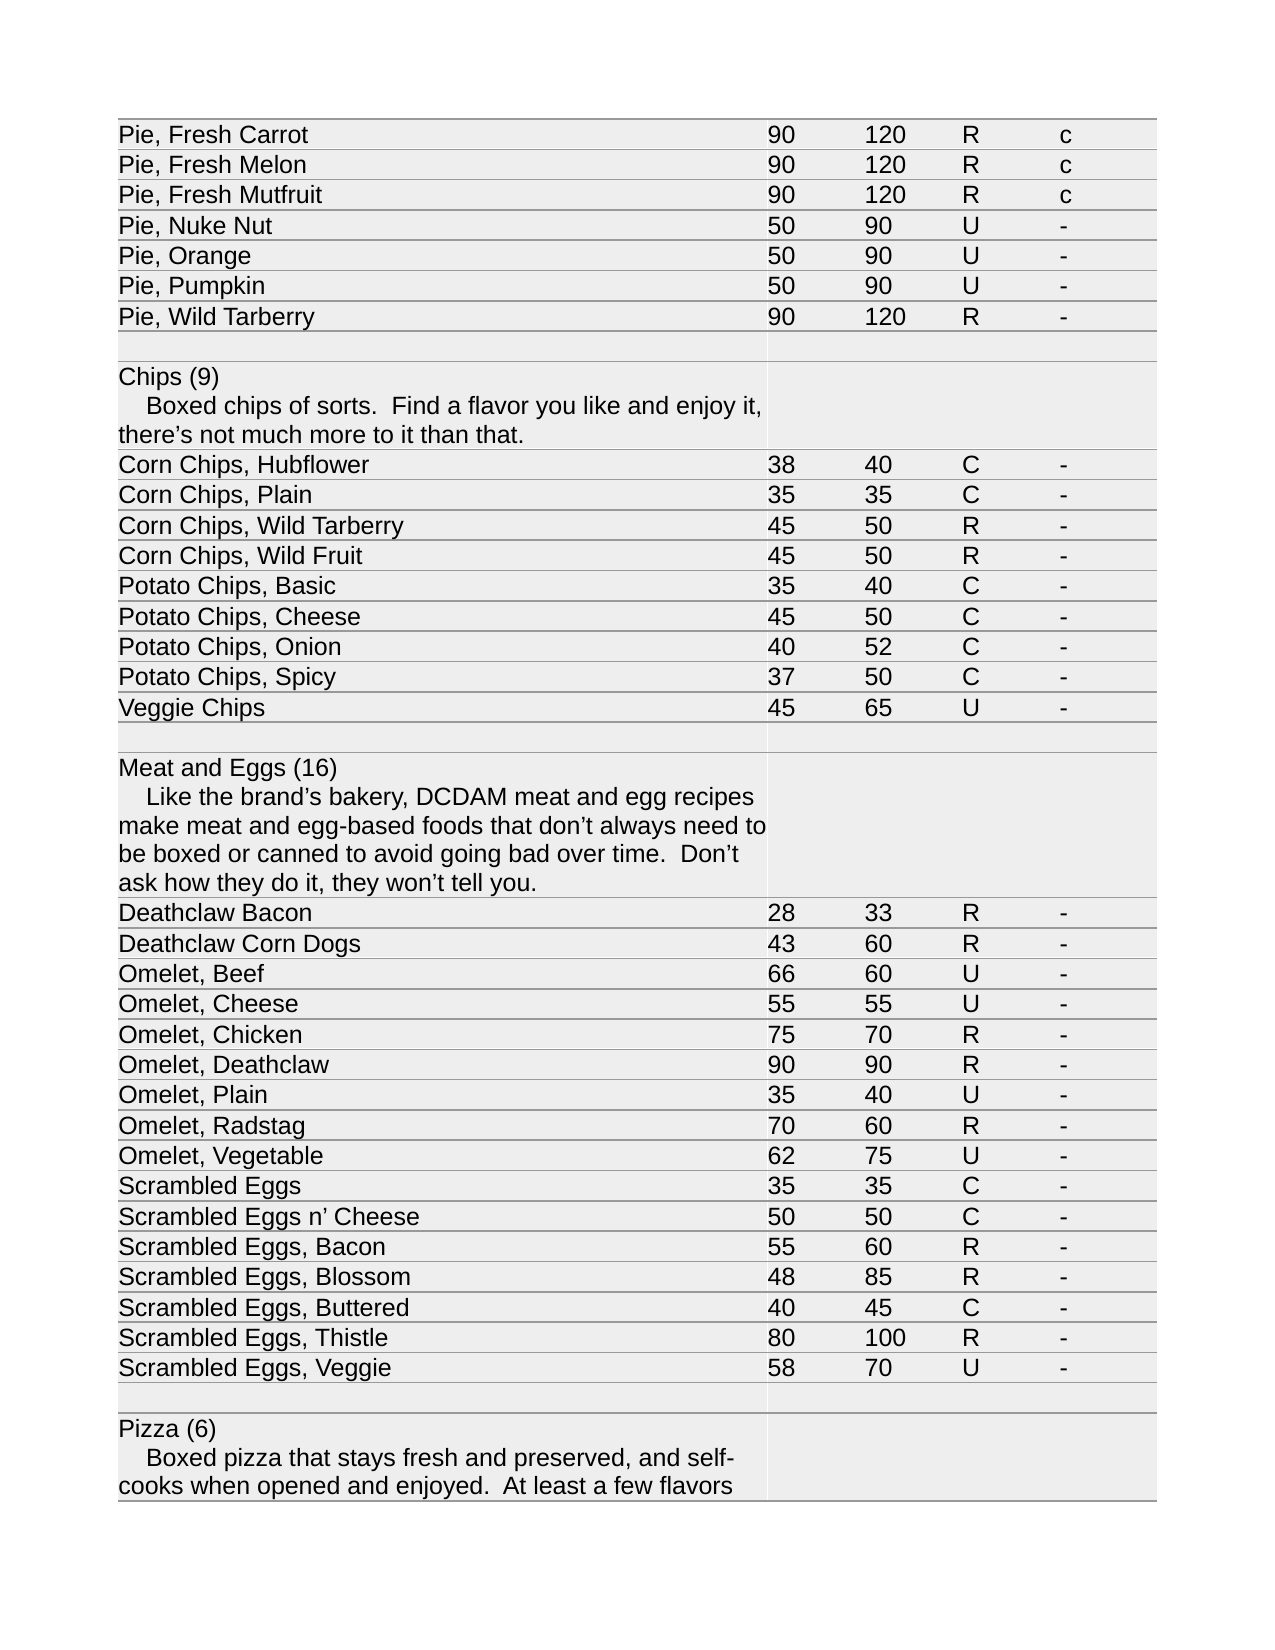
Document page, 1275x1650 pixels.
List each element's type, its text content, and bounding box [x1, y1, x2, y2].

table_cell 35 [768, 1080, 864, 1109]
table_cell 90 [864, 271, 962, 300]
table_cell Omelet, Chicken [118, 1020, 767, 1048]
table_cell 35 [768, 480, 864, 509]
table_cell - [1059, 1020, 1157, 1048]
table_cell R [962, 180, 1059, 209]
table_cell U [962, 271, 1059, 300]
table_cell 66 [768, 959, 864, 988]
table_cell 60 [864, 929, 962, 957]
table_cell - [1059, 1353, 1157, 1382]
table_cell [864, 753, 962, 897]
table_cell 40 [768, 1293, 864, 1321]
table_cell - [1059, 1080, 1157, 1109]
table_cell [962, 362, 1059, 448]
table_cell 55 [864, 990, 962, 1018]
table_cell - [1059, 1171, 1157, 1200]
table_cell [1059, 723, 1157, 752]
table_cell 38 [768, 450, 864, 479]
table_cell Pie, Fresh Mutfruit [118, 180, 767, 209]
table_cell R [962, 1232, 1059, 1261]
table_cell R [962, 120, 1059, 148]
table_cell - [1059, 241, 1157, 270]
table_cell 50 [864, 662, 962, 691]
table_cell Scrambled Eggs, Thistle [118, 1323, 767, 1352]
table_cell 40 [864, 571, 962, 600]
table_cell 48 [768, 1262, 864, 1291]
table_cell Pie, Orange [118, 241, 767, 270]
table_cell 50 [864, 511, 962, 539]
table_cell 33 [864, 898, 962, 927]
table_cell 50 [768, 271, 864, 300]
table_cell C [962, 632, 1059, 661]
table_cell Omelet, Plain [118, 1080, 767, 1109]
table_cell - [1059, 211, 1157, 239]
table_cell R [962, 1050, 1059, 1079]
table_cell U [962, 211, 1059, 239]
table_cell 55 [768, 1232, 864, 1261]
table_cell Corn Chips, Wild Tarberry [118, 511, 767, 539]
table_cell Omelet, Radstag [118, 1111, 767, 1139]
table_cell [864, 362, 962, 448]
table_cell 90 [768, 302, 864, 330]
table_cell - [1059, 1111, 1157, 1139]
table_cell c [1059, 180, 1157, 209]
table_cell Scrambled Eggs, Buttered [118, 1293, 767, 1321]
table_cell Potato Chips, Spicy [118, 662, 767, 691]
table_cell - [1059, 1262, 1157, 1291]
table_cell 85 [864, 1262, 962, 1291]
table_cell Scrambled Eggs, Veggie [118, 1353, 767, 1382]
table_cell 60 [864, 1232, 962, 1261]
table_cell R [962, 1323, 1059, 1352]
table_cell 62 [768, 1141, 864, 1170]
table_cell R [962, 1262, 1059, 1291]
table_cell [864, 1414, 962, 1500]
table_cell [1059, 362, 1157, 448]
table_cell 45 [768, 511, 864, 539]
table_cell 45 [864, 1293, 962, 1321]
table_cell - [1059, 929, 1157, 957]
table_cell Pie, Fresh Melon [118, 150, 767, 179]
table_cell - [1059, 450, 1157, 479]
table_cell 35 [768, 571, 864, 600]
table_cell 75 [768, 1020, 864, 1048]
table_cell - [1059, 302, 1157, 330]
table_cell C [962, 662, 1059, 691]
table_cell Chips (9) Boxed chips of sorts. Find a flavor you like and enjoy it, there’s not much more to it than that. [118, 362, 767, 448]
table_cell Omelet, Beef [118, 959, 767, 988]
table_cell [768, 362, 864, 448]
table_cell c [1059, 120, 1157, 148]
table_cell 90 [864, 1050, 962, 1079]
table_cell 35 [864, 1171, 962, 1200]
table_cell - [1059, 541, 1157, 570]
table_cell [1059, 753, 1157, 897]
table_cell U [962, 1141, 1059, 1170]
table_cell U [962, 693, 1059, 721]
table_cell - [1059, 959, 1157, 988]
table_cell 40 [768, 632, 864, 661]
table_cell 90 [864, 211, 962, 239]
table_cell Omelet, Vegetable [118, 1141, 767, 1170]
table_cell - [1059, 1293, 1157, 1321]
table_cell 43 [768, 929, 864, 957]
table_cell Scrambled Eggs, Bacon [118, 1232, 767, 1261]
table_cell Corn Chips, Hubflower [118, 450, 767, 479]
table_cell 50 [864, 541, 962, 570]
table_cell 55 [768, 990, 864, 1018]
table_cell [864, 723, 962, 752]
table_cell - [1059, 990, 1157, 1018]
table_cell Pie, Fresh Carrot [118, 120, 767, 148]
table_cell 70 [864, 1353, 962, 1382]
table_cell 75 [864, 1141, 962, 1170]
table_cell 80 [768, 1323, 864, 1352]
table_cell [118, 332, 767, 361]
table_cell 70 [864, 1020, 962, 1048]
table_cell - [1059, 602, 1157, 630]
table_cell 35 [864, 480, 962, 509]
table_cell C [962, 1202, 1059, 1230]
table_cell Potato Chips, Cheese [118, 602, 767, 630]
table_cell [1059, 332, 1157, 361]
table_cell Deathclaw Bacon [118, 898, 767, 927]
table_cell [118, 1383, 767, 1412]
table_cell 50 [864, 602, 962, 630]
table_cell R [962, 541, 1059, 570]
table_cell - [1059, 480, 1157, 509]
table_cell [1059, 1383, 1157, 1412]
table_cell Pie, Nuke Nut [118, 211, 767, 239]
table_cell C [962, 450, 1059, 479]
table_cell Corn Chips, Wild Fruit [118, 541, 767, 570]
table_cell 50 [864, 1202, 962, 1230]
table_cell Pie, Pumpkin [118, 271, 767, 300]
table_cell Scrambled Eggs [118, 1171, 767, 1200]
table_cell C [962, 1293, 1059, 1321]
table_cell [768, 332, 864, 361]
table_cell 50 [768, 1202, 864, 1230]
table_cell Scrambled Eggs n’ Cheese [118, 1202, 767, 1230]
table_cell 58 [768, 1353, 864, 1382]
table_cell U [962, 1080, 1059, 1109]
table_cell [962, 723, 1059, 752]
table_cell - [1059, 632, 1157, 661]
table_cell [768, 1414, 864, 1500]
table_cell Scrambled Eggs, Blossom [118, 1262, 767, 1291]
table_cell 60 [864, 959, 962, 988]
table_cell 28 [768, 898, 864, 927]
table_cell - [1059, 1232, 1157, 1261]
table_cell Omelet, Deathclaw [118, 1050, 767, 1079]
table_cell [962, 1414, 1059, 1500]
table_cell 37 [768, 662, 864, 691]
table_cell 90 [864, 241, 962, 270]
table_cell Meat and Eggs (16) Like the brand’s bakery, DCDAM meat and egg recipes make meat and egg-based foods that don’t always need to be boxed or canned to avoid going bad over time. Don’t ask how they do it, they won’t tell you. [118, 753, 767, 897]
table_cell R [962, 929, 1059, 957]
table_cell 52 [864, 632, 962, 661]
table_cell - [1059, 898, 1157, 927]
table_cell - [1059, 662, 1157, 691]
table_cell c [1059, 150, 1157, 179]
table_cell - [1059, 571, 1157, 600]
table_cell Omelet, Cheese [118, 990, 767, 1018]
table_cell R [962, 302, 1059, 330]
table_cell 90 [768, 1050, 864, 1079]
table_cell - [1059, 693, 1157, 721]
table_cell 40 [864, 450, 962, 479]
table_cell C [962, 1171, 1059, 1200]
table_cell [864, 332, 962, 361]
table_cell 45 [768, 693, 864, 721]
table_cell [118, 723, 767, 752]
table_cell U [962, 959, 1059, 988]
table_cell [768, 1383, 864, 1412]
table_cell U [962, 990, 1059, 1018]
table_cell 120 [864, 180, 962, 209]
table_cell [768, 753, 864, 897]
table_cell [962, 753, 1059, 897]
table_cell Potato Chips, Onion [118, 632, 767, 661]
table_cell C [962, 602, 1059, 630]
table_cell 100 [864, 1323, 962, 1352]
table_cell 45 [768, 541, 864, 570]
table_cell 70 [768, 1111, 864, 1139]
table_cell - [1059, 1141, 1157, 1170]
table_cell 40 [864, 1080, 962, 1109]
table_cell [962, 1383, 1059, 1412]
table_cell 65 [864, 693, 962, 721]
table_cell R [962, 1020, 1059, 1048]
table_cell 120 [864, 302, 962, 330]
table_cell Pizza (6) Boxed pizza that stays fresh and preserved, and self-cooks when opened and enjoyed. At least a few flavors [118, 1414, 767, 1500]
table_cell 120 [864, 150, 962, 179]
table_cell - [1059, 1323, 1157, 1352]
table_cell C [962, 571, 1059, 600]
table_cell [1059, 1414, 1157, 1500]
table_cell 60 [864, 1111, 962, 1139]
table_cell R [962, 511, 1059, 539]
table_cell Potato Chips, Basic [118, 571, 767, 600]
table_cell Veggie Chips [118, 693, 767, 721]
table_cell C [962, 480, 1059, 509]
table_cell R [962, 150, 1059, 179]
table_cell 45 [768, 602, 864, 630]
table_cell Corn Chips, Plain [118, 480, 767, 509]
table_cell - [1059, 271, 1157, 300]
table_cell U [962, 241, 1059, 270]
table_cell - [1059, 1202, 1157, 1230]
table_cell [864, 1383, 962, 1412]
table_cell Pie, Wild Tarberry [118, 302, 767, 330]
table_cell 120 [864, 120, 962, 148]
table_cell 90 [768, 120, 864, 148]
table_cell - [1059, 511, 1157, 539]
table_cell R [962, 898, 1059, 927]
table_cell U [962, 1353, 1059, 1382]
table_cell Deathclaw Corn Dogs [118, 929, 767, 957]
table_cell 90 [768, 150, 864, 179]
table_cell 50 [768, 241, 864, 270]
table_cell [962, 332, 1059, 361]
table_cell [768, 723, 864, 752]
table_cell R [962, 1111, 1059, 1139]
table_cell 90 [768, 180, 864, 209]
table_cell 50 [768, 211, 864, 239]
table_cell - [1059, 1050, 1157, 1079]
table_cell 35 [768, 1171, 864, 1200]
